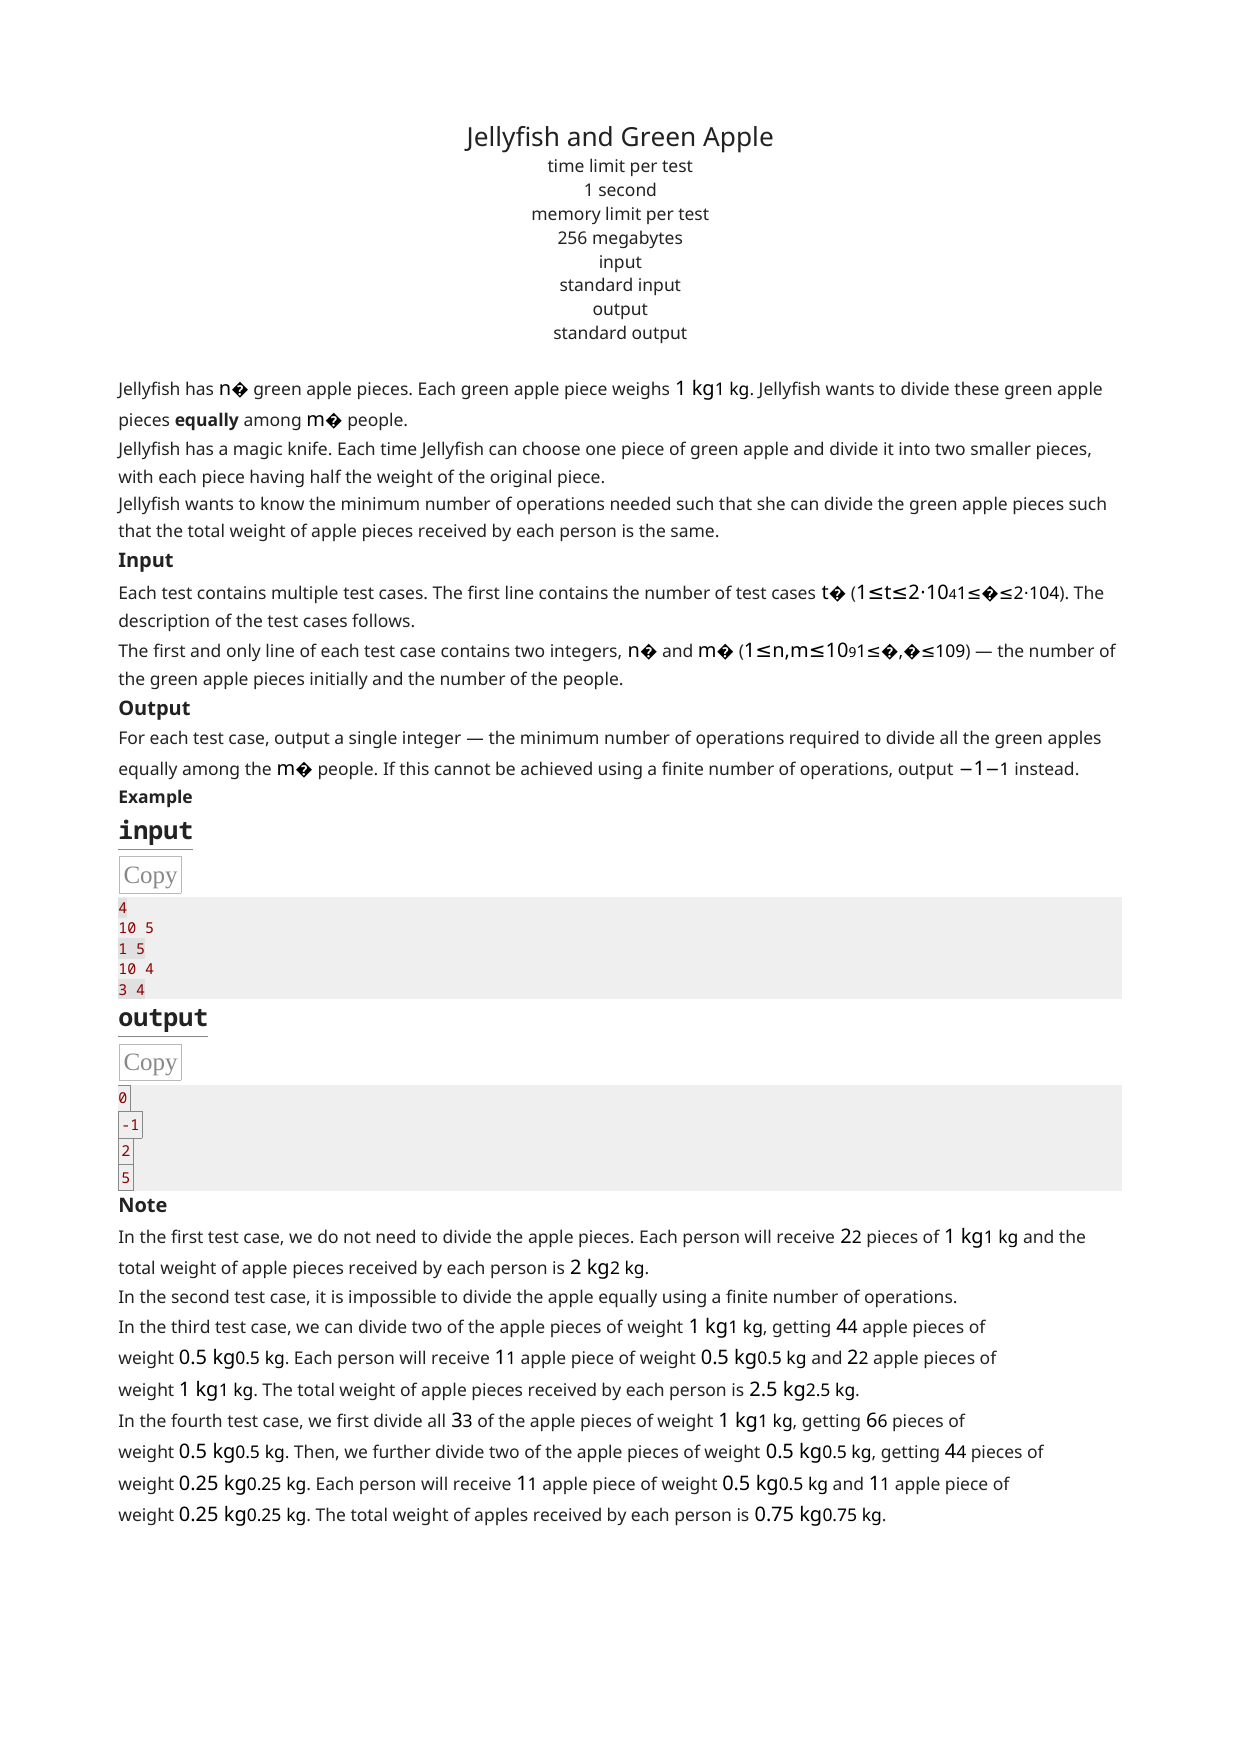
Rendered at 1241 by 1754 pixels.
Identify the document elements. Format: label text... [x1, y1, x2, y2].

text 0 [118, 1086, 130, 1111]
text [182, 856, 1121, 893]
text [134, 1138, 1122, 1164]
text [182, 1043, 1121, 1080]
text Jellyfish has a magic knife. Each time Jellyfish can choose one piece of green apple and divide it into two smaller pieces, with each piece having half the weight of the original piece. [118, 437, 1122, 488]
text output [118, 297, 1122, 321]
text Example [118, 785, 1122, 809]
text Output [118, 694, 1122, 722]
text For each test case, output a single integer — the minimum number of operations required to divide all the green apples equally among the m� people. If this cannot be achieved using a finite number of operations, output −1−1 instead. [118, 726, 1122, 781]
text The first and only line of each test case contains two integers, n� and m� (1≤n,m≤1091≤�,�≤109) — the number of the green apple pieces initially and the number of the people. [118, 636, 1122, 691]
text input [118, 812, 1122, 849]
text In the first test case, we do not need to divide the apple pieces. Each person will receive 22 pieces of 1 kg1 kg and the total weight of apple pieces received by each person is 2 kg2 kg. [118, 1222, 1122, 1281]
text [131, 1085, 1122, 1111]
text Each test contains multiple test cases. The first line contains the number of test cases t� (1≤t≤2⋅1041≤�≤2⋅104). The description of the test cases follows. [118, 578, 1122, 632]
text 5 [119, 1165, 133, 1190]
text Copy [120, 1045, 181, 1080]
text 10 5 [118, 918, 1122, 938]
text time limit per test [118, 154, 1122, 178]
text Jellyfish wants to know the minimum number of operations needed such that she can divide the green apple pieces such that the total weight of apple pieces received by each person is the same. [118, 492, 1122, 543]
text Input [118, 546, 1122, 574]
text Copy [120, 857, 181, 893]
text In the third test case, we can divide two of the apple pieces of weight 1 kg1 kg, getting 44 apple pieces of weight 0.5 kg0.5 kg. Each person will receive 11 apple piece of weight 0.5 kg0.5 kg and 22 apple pieces of weight 1 kg1 kg. The total weight of apple pieces received by each person is 2.5 kg2.5 kg. [118, 1312, 1122, 1402]
text 256 megabytes [118, 225, 1122, 249]
text 2 [119, 1139, 133, 1164]
text Note [118, 1191, 1122, 1218]
text 1 5 [118, 938, 1122, 959]
text -1 [119, 1112, 142, 1138]
text standard output [118, 321, 1122, 345]
text Jellyfish has n� green apple pieces. Each green apple piece weighs 1 kg1 kg. Jellyfish wants to divide these green apple pieces equally among m� people. [118, 374, 1122, 433]
text standard input [118, 273, 1122, 297]
text input [118, 249, 1122, 273]
text In the second test case, it is impossible to divide the apple equally using a finite number of operations. [118, 1285, 1122, 1308]
text Jellyfish and Green Apple [118, 118, 1122, 154]
text output [118, 999, 1122, 1037]
text 4 [118, 897, 1122, 918]
text 1 second [118, 178, 1122, 202]
text 3 4 [118, 979, 1122, 999]
text [143, 1111, 1122, 1138]
text memory limit per test [118, 202, 1122, 225]
text [134, 1164, 1122, 1191]
text 10 4 [118, 959, 1122, 979]
text In the fourth test case, we first divide all 33 of the apple pieces of weight 1 kg1 kg, getting 66 pieces of weight 0.5 kg0.5 kg. Then, we further divide two of the apple pieces of weight 0.5 kg0.5 kg, getting 44 pieces of weight 0.25 kg0.25 kg. Each person will receive 11 apple piece of weight 0.5 kg0.5 kg and 11 apple piece of weight 0.25 kg0.25 kg. The total weight of apples received by each person is 0.75 kg0.75 kg. [118, 1406, 1122, 1527]
